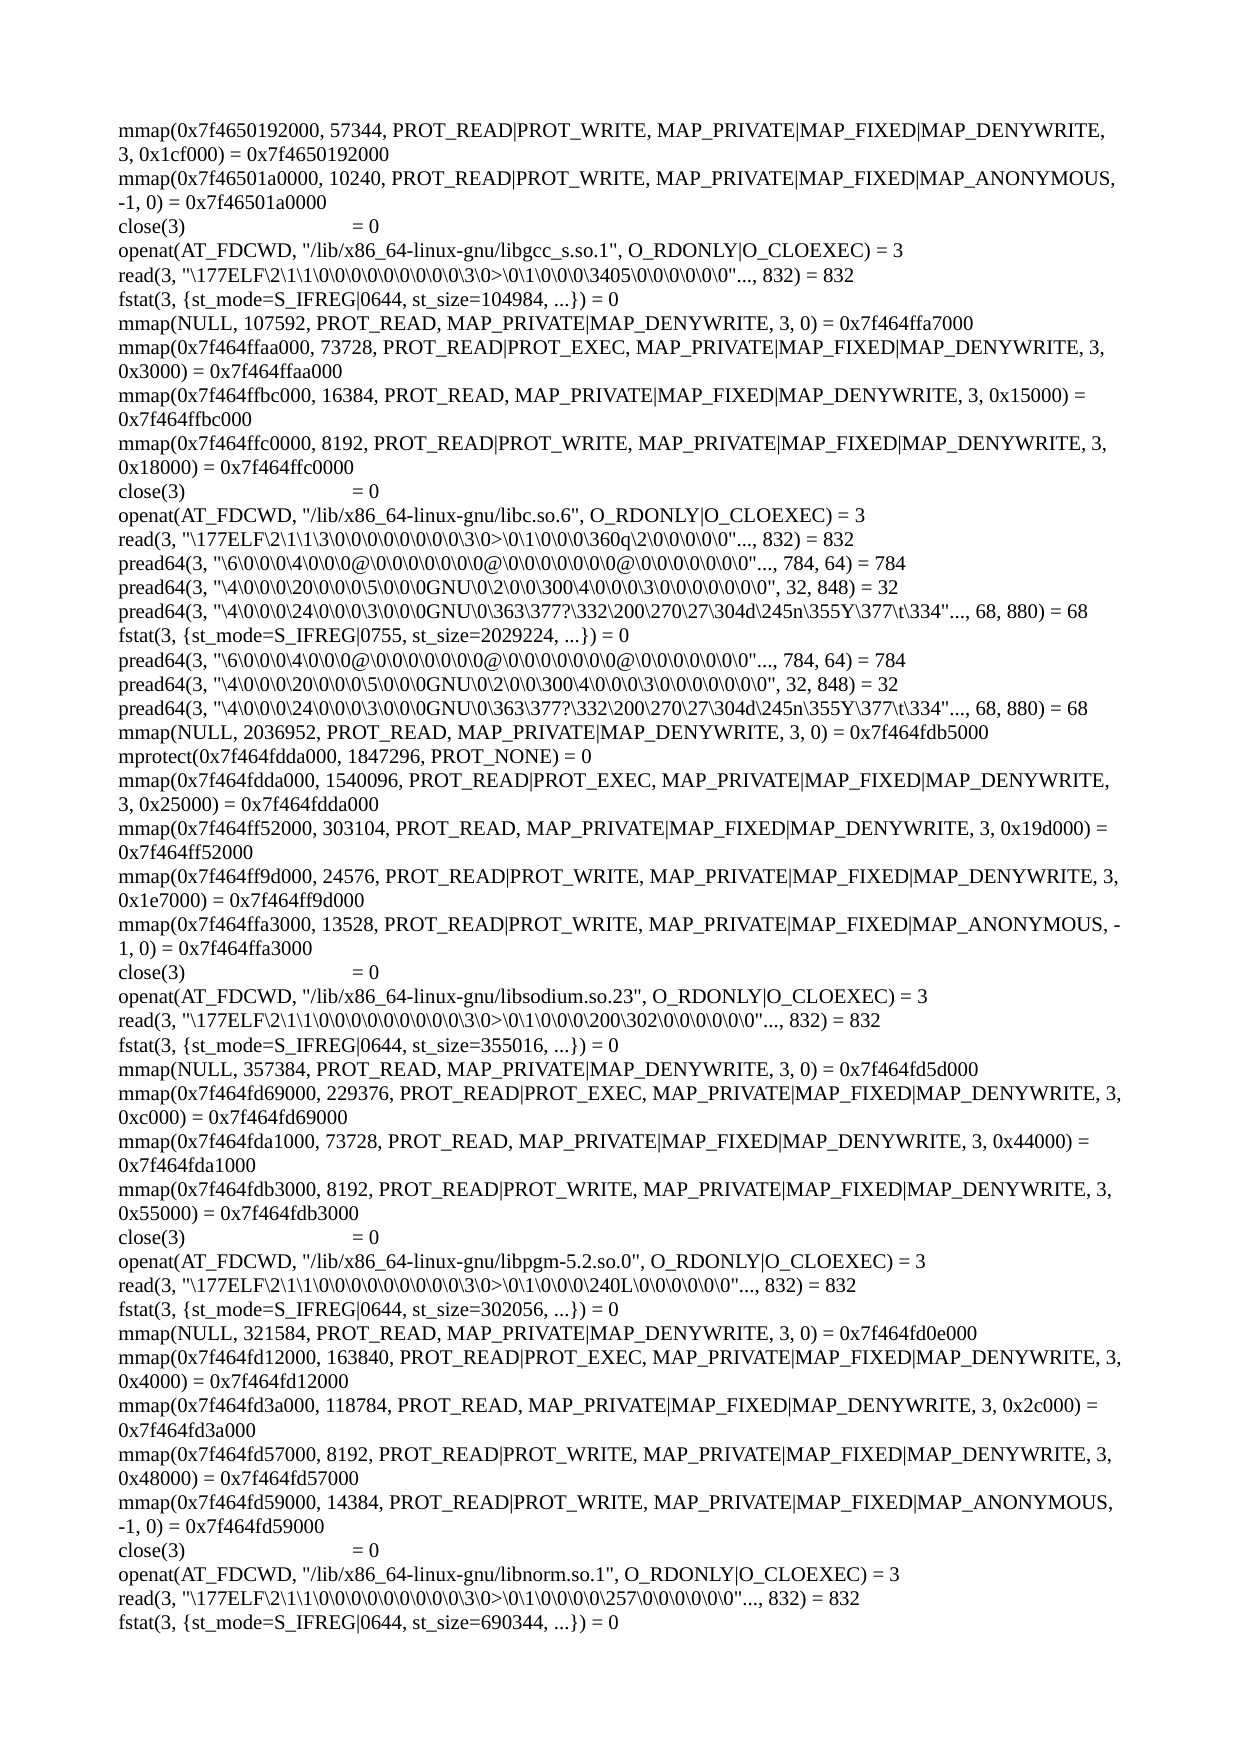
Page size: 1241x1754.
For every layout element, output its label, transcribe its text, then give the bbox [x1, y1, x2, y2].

text close(3) = 0 [118, 479, 1122, 503]
text pread64(3, "\4\0\0\0\24\0\0\0\3\0\0\0GNU\0\363\377?\332\200\270\27\304d\245n\355Y\377\t\334"..., 68, 880) = 68 [118, 599, 1122, 623]
text mmap(0x7f464fd69000, 229376, PROT_READ|PROT_EXEC, MAP_PRIVATE|MAP_FIXED|MAP_DENYWRITE, 3, 0xc000) = 0x7f464fd69000 [118, 1081, 1122, 1129]
text mmap(0x7f464fdb3000, 8192, PROT_READ|PROT_WRITE, MAP_PRIVATE|MAP_FIXED|MAP_DENYWRITE, 3, 0x55000) = 0x7f464fdb3000 [118, 1177, 1122, 1225]
text close(3) = 0 [118, 214, 1122, 238]
text read(3, "\177ELF\2\1\1\3\0\0\0\0\0\0\0\0\3\0>\0\1\0\0\0\360q\2\0\0\0\0\0"..., 832) = 832 [118, 527, 1122, 551]
text openat(AT_FDCWD, "/lib/x86_64-linux-gnu/libsodium.so.23", O_RDONLY|O_CLOEXEC) = 3 [118, 984, 1122, 1008]
text close(3) = 0 [118, 960, 1122, 984]
text openat(AT_FDCWD, "/lib/x86_64-linux-gnu/libgcc_s.so.1", O_RDONLY|O_CLOEXEC) = 3 [118, 238, 1122, 262]
text mmap(0x7f464ffaa000, 73728, PROT_READ|PROT_EXEC, MAP_PRIVATE|MAP_FIXED|MAP_DENYWRITE, 3, 0x3000) = 0x7f464ffaa000 [118, 335, 1122, 383]
text mmap(0x7f464ffc0000, 8192, PROT_READ|PROT_WRITE, MAP_PRIVATE|MAP_FIXED|MAP_DENYWRITE, 3, 0x18000) = 0x7f464ffc0000 [118, 431, 1122, 479]
text pread64(3, "\6\0\0\0\4\0\0\0@\0\0\0\0\0\0\0@\0\0\0\0\0\0\0@\0\0\0\0\0\0\0"..., 784, 64) = 784 [118, 551, 1122, 575]
text fstat(3, {st_mode=S_IFREG|0644, st_size=104984, ...}) = 0 [118, 287, 1122, 311]
text mmap(0x7f464fda1000, 73728, PROT_READ, MAP_PRIVATE|MAP_FIXED|MAP_DENYWRITE, 3, 0x44000) = 0x7f464fda1000 [118, 1129, 1122, 1177]
text mmap(0x7f464fd59000, 14384, PROT_READ|PROT_WRITE, MAP_PRIVATE|MAP_FIXED|MAP_ANONYMOUS, -1, 0) = 0x7f464fd59000 [118, 1490, 1122, 1538]
text openat(AT_FDCWD, "/lib/x86_64-linux-gnu/libnorm.so.1", O_RDONLY|O_CLOEXEC) = 3 [118, 1562, 1122, 1586]
text mmap(0x7f464fdda000, 1540096, PROT_READ|PROT_EXEC, MAP_PRIVATE|MAP_FIXED|MAP_DENYWRITE, 3, 0x25000) = 0x7f464fdda000 [118, 768, 1122, 816]
text pread64(3, "\4\0\0\0\24\0\0\0\3\0\0\0GNU\0\363\377?\332\200\270\27\304d\245n\355Y\377\t\334"..., 68, 880) = 68 [118, 696, 1122, 720]
text mmap(0x7f46501a0000, 10240, PROT_READ|PROT_WRITE, MAP_PRIVATE|MAP_FIXED|MAP_ANONYMOUS, -1, 0) = 0x7f46501a0000 [118, 166, 1122, 214]
text mmap(NULL, 357384, PROT_READ, MAP_PRIVATE|MAP_DENYWRITE, 3, 0) = 0x7f464fd5d000 [118, 1057, 1122, 1081]
text mmap(NULL, 321584, PROT_READ, MAP_PRIVATE|MAP_DENYWRITE, 3, 0) = 0x7f464fd0e000 [118, 1321, 1122, 1345]
text pread64(3, "\4\0\0\0\20\0\0\0\5\0\0\0GNU\0\2\0\0\300\4\0\0\0\3\0\0\0\0\0\0\0", 32, 848) = 32 [118, 672, 1122, 696]
text fstat(3, {st_mode=S_IFREG|0755, st_size=2029224, ...}) = 0 [118, 623, 1122, 647]
text read(3, "\177ELF\2\1\1\0\0\0\0\0\0\0\0\0\3\0>\0\1\0\0\0\0\257\0\0\0\0\0\0"..., 832) = 832 [118, 1586, 1122, 1610]
text fstat(3, {st_mode=S_IFREG|0644, st_size=355016, ...}) = 0 [118, 1032, 1122, 1057]
text openat(AT_FDCWD, "/lib/x86_64-linux-gnu/libc.so.6", O_RDONLY|O_CLOEXEC) = 3 [118, 503, 1122, 527]
text mmap(0x7f464ffbc000, 16384, PROT_READ, MAP_PRIVATE|MAP_FIXED|MAP_DENYWRITE, 3, 0x15000) = 0x7f464ffbc000 [118, 383, 1122, 431]
text mmap(NULL, 107592, PROT_READ, MAP_PRIVATE|MAP_DENYWRITE, 3, 0) = 0x7f464ffa7000 [118, 311, 1122, 335]
text mmap(0x7f464fd57000, 8192, PROT_READ|PROT_WRITE, MAP_PRIVATE|MAP_FIXED|MAP_DENYWRITE, 3, 0x48000) = 0x7f464fd57000 [118, 1442, 1122, 1490]
text read(3, "\177ELF\2\1\1\0\0\0\0\0\0\0\0\0\3\0>\0\1\0\0\0\200\302\0\0\0\0\0\0"..., 832) = 832 [118, 1008, 1122, 1032]
text openat(AT_FDCWD, "/lib/x86_64-linux-gnu/libpgm-5.2.so.0", O_RDONLY|O_CLOEXEC) = 3 [118, 1249, 1122, 1273]
text pread64(3, "\6\0\0\0\4\0\0\0@\0\0\0\0\0\0\0@\0\0\0\0\0\0\0@\0\0\0\0\0\0\0"..., 784, 64) = 784 [118, 647, 1122, 672]
text mmap(0x7f464fd12000, 163840, PROT_READ|PROT_EXEC, MAP_PRIVATE|MAP_FIXED|MAP_DENYWRITE, 3, 0x4000) = 0x7f464fd12000 [118, 1345, 1122, 1393]
text read(3, "\177ELF\2\1\1\0\0\0\0\0\0\0\0\0\3\0>\0\1\0\0\0\3405\0\0\0\0\0\0"..., 832) = 832 [118, 262, 1122, 287]
text mmap(0x7f464ffa3000, 13528, PROT_READ|PROT_WRITE, MAP_PRIVATE|MAP_FIXED|MAP_ANONYMOUS, -1, 0) = 0x7f464ffa3000 [118, 912, 1122, 960]
text mmap(0x7f4650192000, 57344, PROT_READ|PROT_WRITE, MAP_PRIVATE|MAP_FIXED|MAP_DENYWRITE, 3, 0x1cf000) = 0x7f4650192000 [118, 118, 1122, 166]
text mmap(0x7f464ff9d000, 24576, PROT_READ|PROT_WRITE, MAP_PRIVATE|MAP_FIXED|MAP_DENYWRITE, 3, 0x1e7000) = 0x7f464ff9d000 [118, 864, 1122, 912]
text fstat(3, {st_mode=S_IFREG|0644, st_size=302056, ...}) = 0 [118, 1297, 1122, 1321]
text pread64(3, "\4\0\0\0\20\0\0\0\5\0\0\0GNU\0\2\0\0\300\4\0\0\0\3\0\0\0\0\0\0\0", 32, 848) = 32 [118, 575, 1122, 599]
text mmap(NULL, 2036952, PROT_READ, MAP_PRIVATE|MAP_DENYWRITE, 3, 0) = 0x7f464fdb5000 [118, 720, 1122, 744]
text fstat(3, {st_mode=S_IFREG|0644, st_size=690344, ...}) = 0 [118, 1610, 1122, 1634]
text mprotect(0x7f464fdda000, 1847296, PROT_NONE) = 0 [118, 744, 1122, 768]
text mmap(0x7f464ff52000, 303104, PROT_READ, MAP_PRIVATE|MAP_FIXED|MAP_DENYWRITE, 3, 0x19d000) = 0x7f464ff52000 [118, 816, 1122, 864]
text mmap(0x7f464fd3a000, 118784, PROT_READ, MAP_PRIVATE|MAP_FIXED|MAP_DENYWRITE, 3, 0x2c000) = 0x7f464fd3a000 [118, 1393, 1122, 1442]
text read(3, "\177ELF\2\1\1\0\0\0\0\0\0\0\0\0\3\0>\0\1\0\0\0\240L\0\0\0\0\0\0"..., 832) = 832 [118, 1273, 1122, 1297]
text close(3) = 0 [118, 1538, 1122, 1562]
text close(3) = 0 [118, 1225, 1122, 1249]
